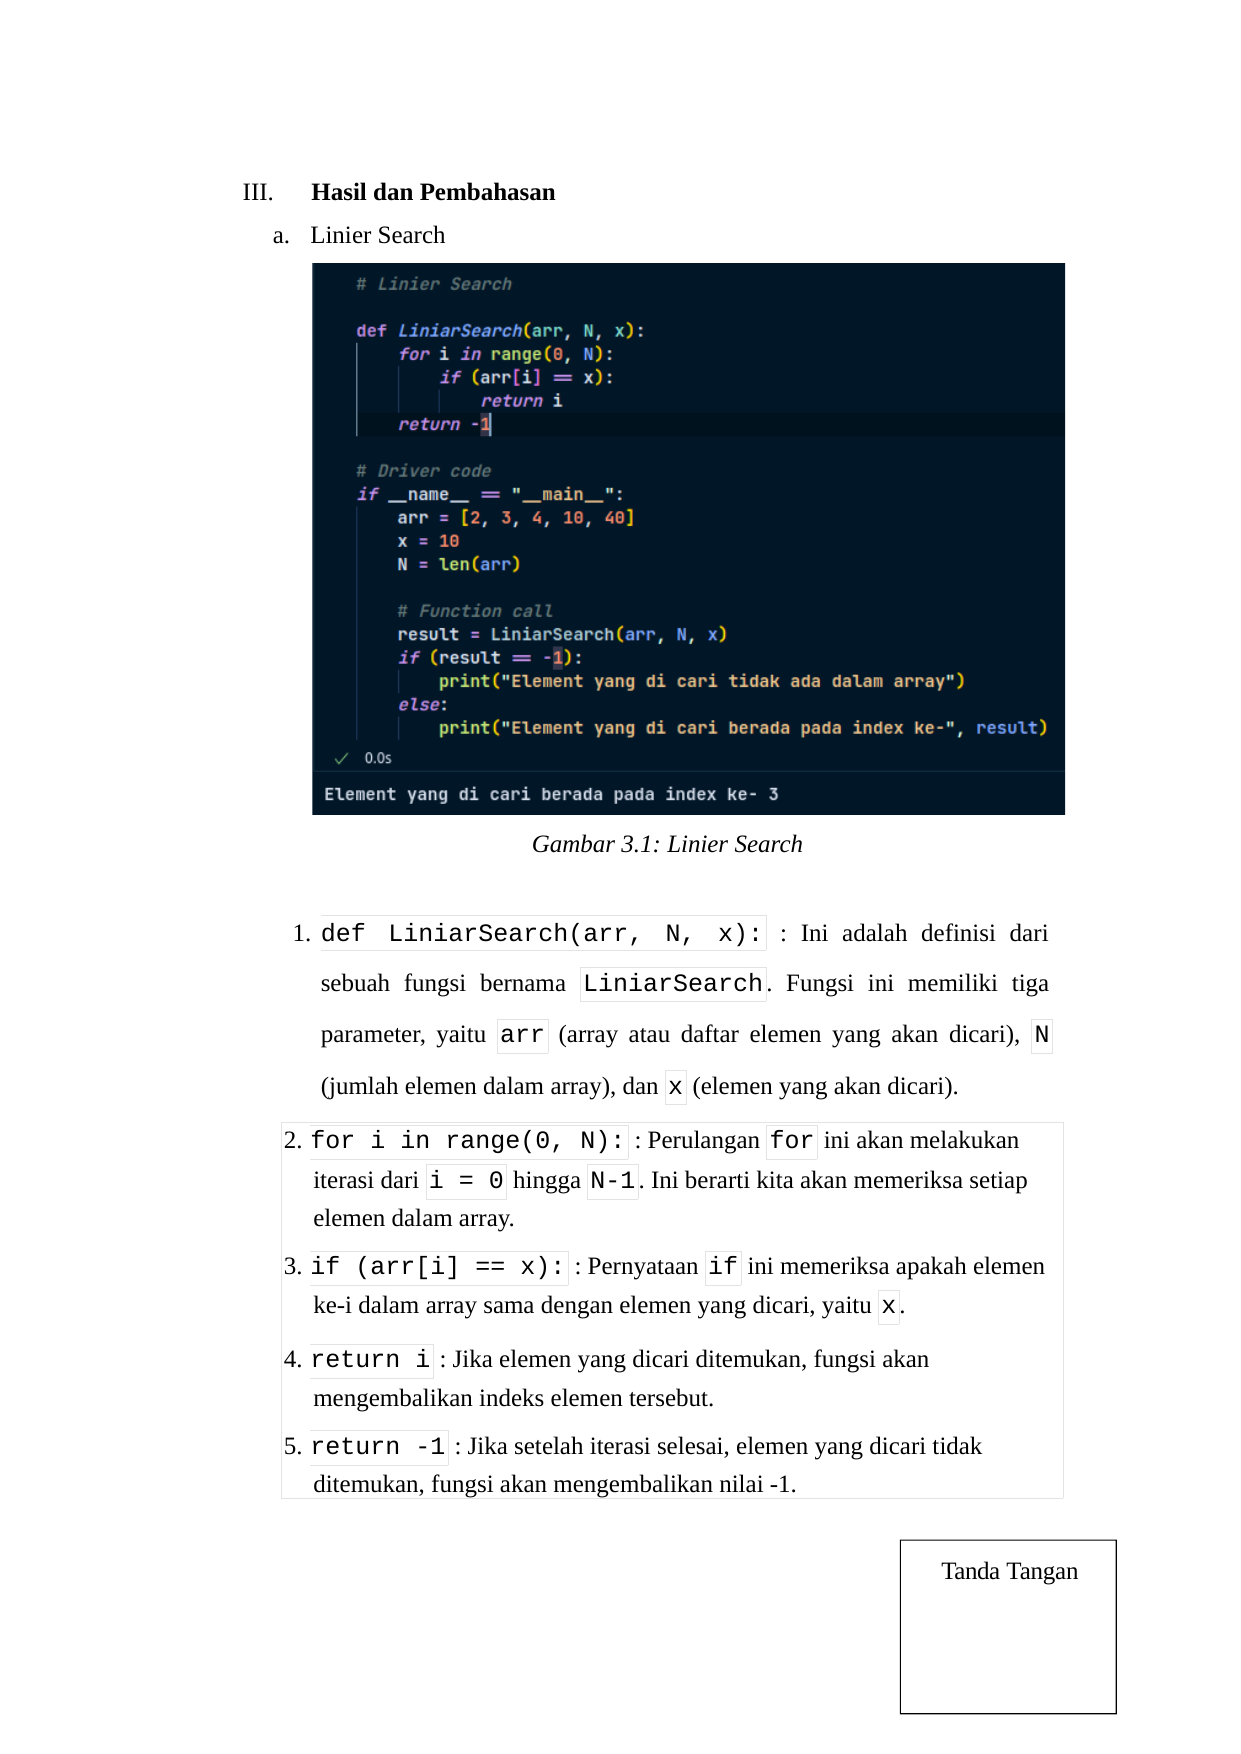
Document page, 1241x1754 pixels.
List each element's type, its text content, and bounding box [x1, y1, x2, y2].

list Linier Search [273, 220, 1063, 249]
list def LiniarSearch(arr, N, x): : Ini adalah definisi dari sebuah fungsi bernama LiniarSearch. Fungsi ini memiliki tiga parameter, yaitu arr (array atau daftar elemen yang akan dicari), N (jumlah elemen dalam array), dan x (elemen yang akan dicari). [292, 915, 1063, 1104]
list if (arr[i] == x): : Pernyataan if ini memeriksa apakah elemen ke-i dalam array sama dengan elemen yang dicari, yaitu x. [282, 1247, 1063, 1324]
list return -1 : Jika setelah iterasi selesai, elemen yang dicari tidak ditemukan, fungsi akan mengembalikan nilai -1. [282, 1427, 1063, 1498]
list for i in range(0, N): : Perulangan for ini akan melakukan iterasi dari i = 0 hingga N-1. Ini berarti kita akan memeriksa setiap elemen dalam array. [282, 1123, 1063, 1232]
list return i : Jika elemen yang dicari ditemukan, fungsi akan mengembalikan indeks elemen tersebut. [282, 1341, 1063, 1411]
list Hasil dan Pembahasan [274, 177, 1063, 206]
picture [312, 263, 1066, 815]
list Gambar 3.1: Linier Search [310, 263, 1063, 858]
